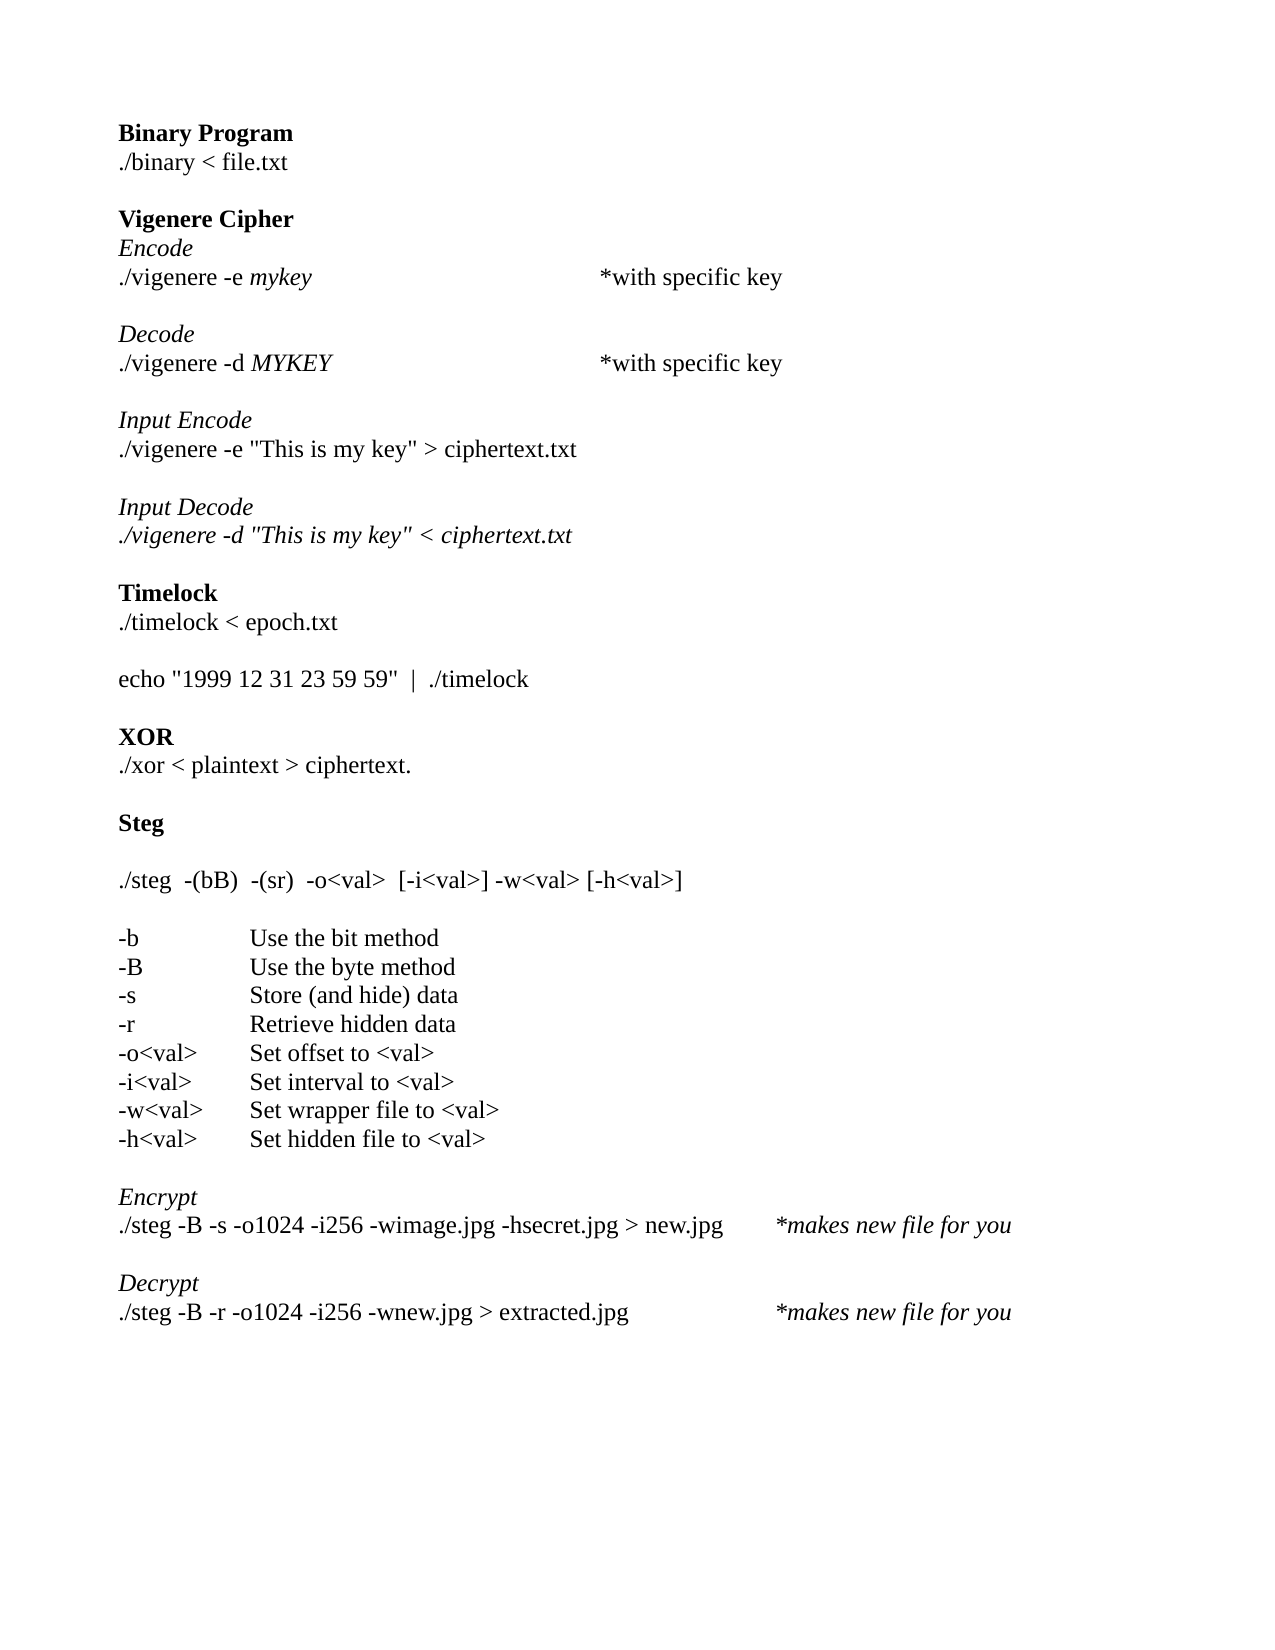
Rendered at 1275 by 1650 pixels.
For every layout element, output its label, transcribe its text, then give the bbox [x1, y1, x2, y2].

text ./vigenere -e "This is my key" > ciphertext.txt [118, 434, 1157, 463]
text ./vigenere -e mykey *with specific key [118, 262, 1157, 291]
text XOR [118, 722, 1157, 751]
text Vigenere Cipher [118, 204, 1157, 233]
text ./vigenere -d "This is my key" < ciphertext.txt [118, 521, 1157, 549]
text Encode [118, 233, 1157, 262]
text ./timelock < epoch.txt [118, 607, 1157, 636]
text -b Use the bit method [118, 923, 1157, 952]
text ./vigenere -d MYKEY *with specific key [118, 348, 1157, 377]
text Timelock [118, 578, 1157, 607]
text Input Decode [118, 492, 1157, 521]
text Encrypt [118, 1182, 1157, 1211]
text Decode [118, 319, 1157, 348]
text -w<val> Set wrapper file to <val> [118, 1096, 1157, 1124]
text -r Retrieve hidden data [118, 1009, 1157, 1038]
text ./xor < plaintext > ciphertext. [118, 751, 1157, 779]
text ./binary < file.txt [118, 147, 1157, 176]
text -i<val> Set interval to <val> [118, 1067, 1157, 1096]
text -B Use the byte method [118, 952, 1157, 981]
text Decrypt [118, 1268, 1157, 1297]
text ./steg -(bB) -(sr) -o<val> [-i<val>] -w<val> [-h<val>] [118, 866, 1157, 894]
text -o<val> Set offset to <val> [118, 1038, 1157, 1067]
text -h<val> Set hidden file to <val> [118, 1124, 1157, 1153]
text Steg [118, 808, 1157, 837]
text echo "1999 12 31 23 59 59" | ./timelock [118, 664, 1157, 693]
text Input Encode [118, 406, 1157, 434]
text Binary Program [118, 118, 1157, 147]
text -s Store (and hide) data [118, 981, 1157, 1009]
text ./steg -B -s -o1024 -i256 -wimage.jpg -hsecret.jpg > new.jpg *makes new file for you [118, 1211, 1157, 1239]
text ./steg -B -r -o1024 -i256 -wnew.jpg > extracted.jpg *makes new file for you [118, 1297, 1157, 1326]
